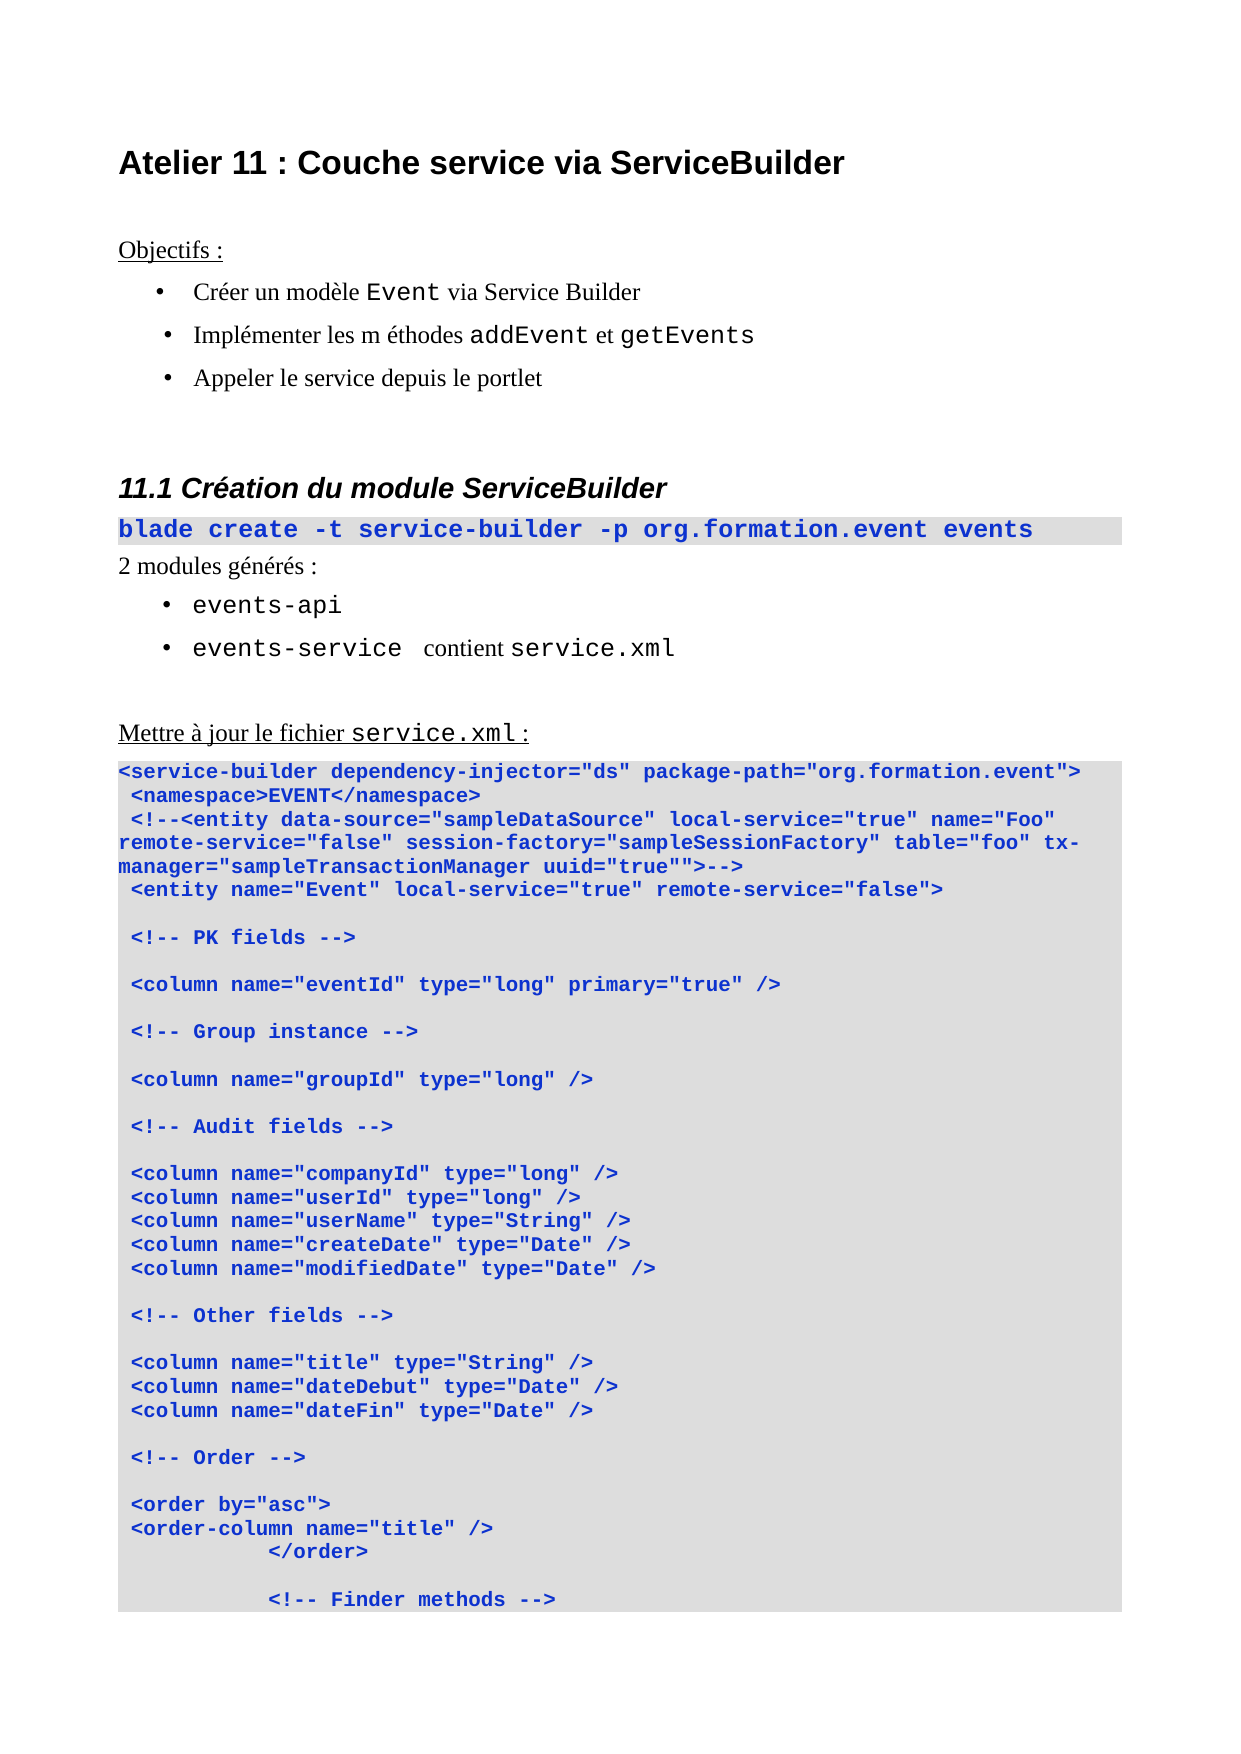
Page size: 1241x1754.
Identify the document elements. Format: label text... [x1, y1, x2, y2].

subtitle 11.1 Création du module ServiceBuilder [118, 471, 1122, 504]
list Implémenter les m éthodes addEvent et getEvents [164, 320, 1122, 351]
text Mettre à jour le fichier service.xml : [118, 718, 1122, 749]
list Appeler le service depuis le portlet [164, 363, 1122, 392]
list Créer un modèle Event via Service Builder [156, 277, 1122, 308]
list events-api [162, 592, 1122, 621]
text Objectifs : [118, 236, 1122, 264]
subtitle Atelier 11 : Couche service via ServiceBuilder [118, 143, 1122, 182]
text blade create -t service-builder -p org.formation.event events [1033, 517, 1122, 545]
text 2 modules générés : [118, 551, 1122, 580]
list events-service contient service.xml [162, 633, 1122, 664]
text <service-builder dependency-injector="ds" package-path="org.formation.event"> <namespace>EVENT</namespace> <!--<entity data-source="sampleDataSource" local-service="true" name="Foo" remote-service="false" session-factory="sampleSessionFactory" table="foo" tx-manager="sampleTransactionManager uuid="true"">--> <entity name="Event" local-service="true" remote-service="false"> <!-- PK fields --> <column name="eventId" type="long" primary="true" /> <!-- Group instance --> <column name="groupId" type="long" /> <!-- Audit fields --> <column name="companyId" type="long" /> <column name="userId" type="long" /> <column name="userName" type="String" /> <column name="createDate" type="Date" /> <column name="modifiedDate" type="Date" /> <!-- Other fields --> <column name="title" type="String" /> <column name="dateDebut" type="Date" /> <column name="dateFin" type="Date" /> <!-- Order --> <order by="asc"> <order-column name="title" /> </order> <!-- Finder methods --> [118, 761, 1122, 1612]
